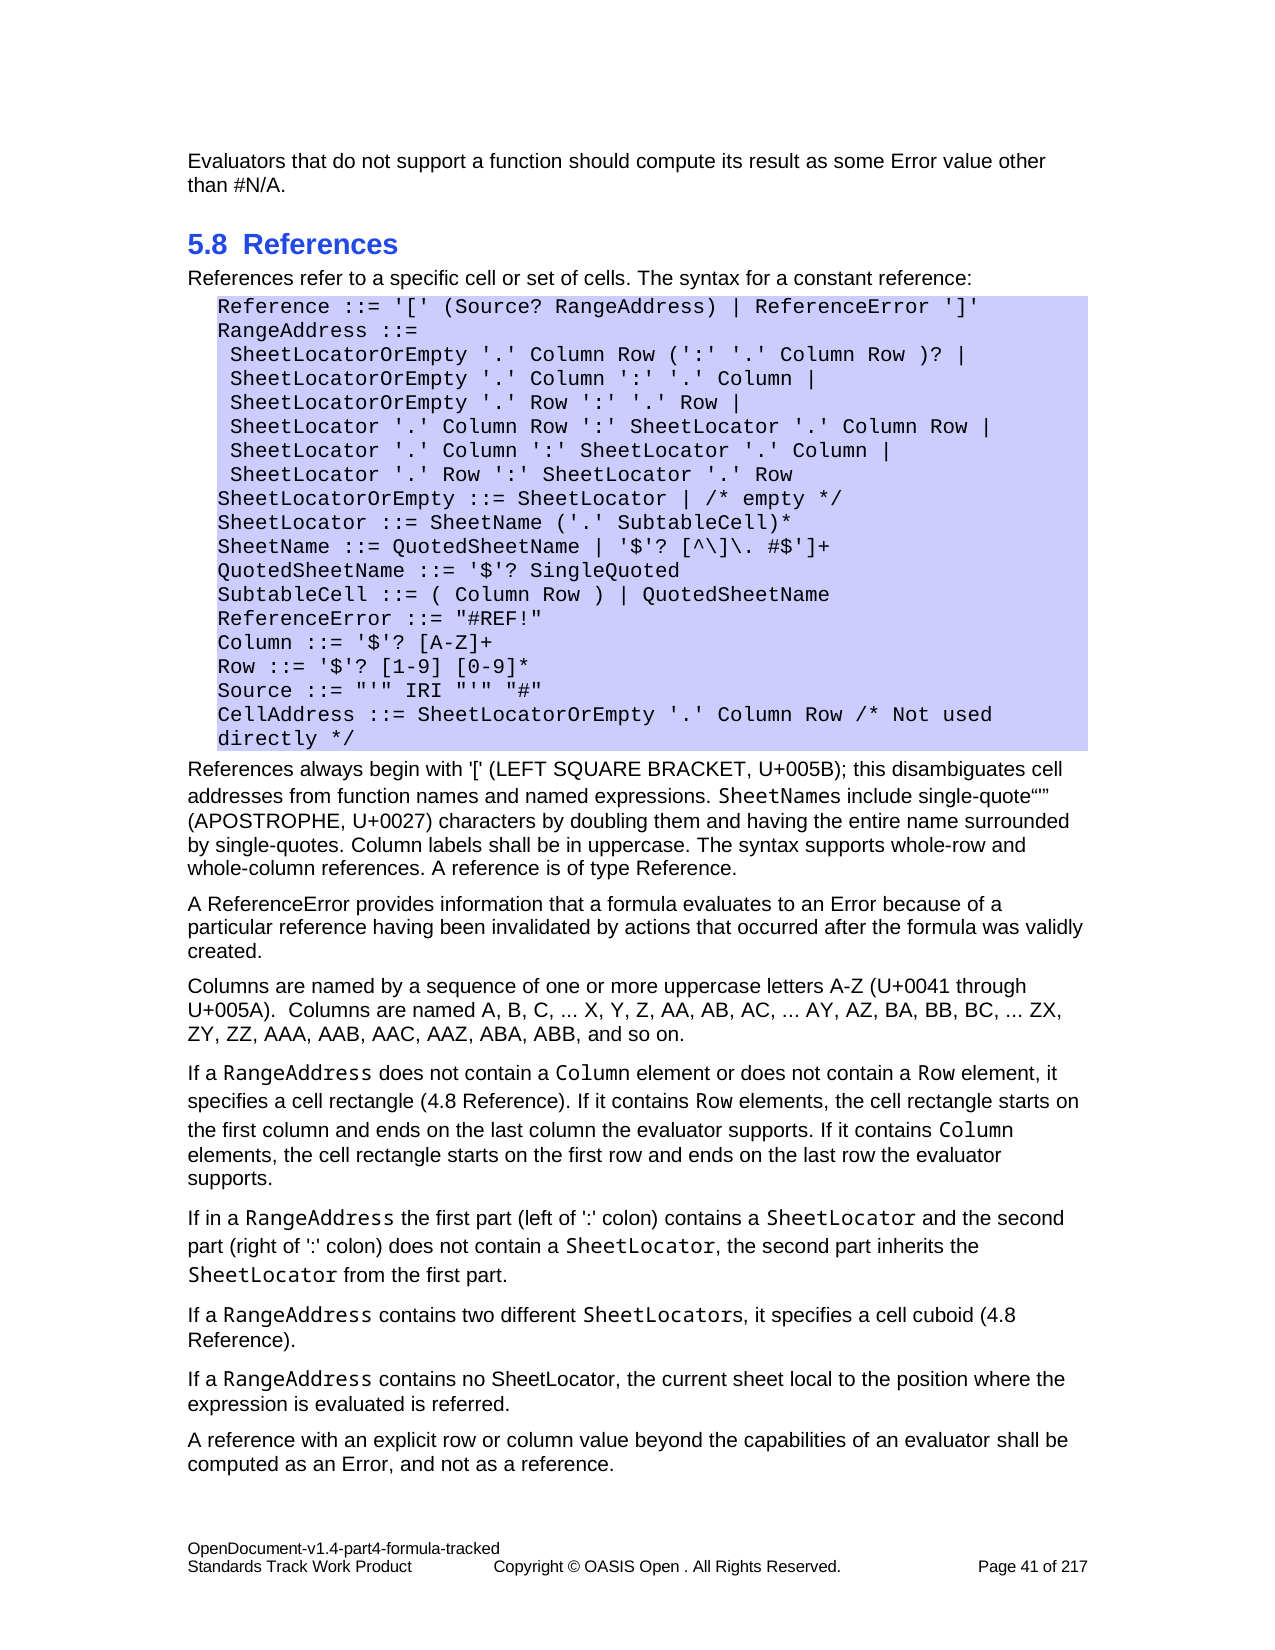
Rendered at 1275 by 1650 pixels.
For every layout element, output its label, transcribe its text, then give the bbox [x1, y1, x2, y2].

text SheetLocatorOrEmpty ::= SheetLocator | /* empty */ [217, 488, 1088, 512]
text If a RangeAddress contains no SheetLocator, the current sheet local to the position where the expression is evaluated is referred. [187, 1364, 1088, 1416]
text CellAddress ::= SheetLocatorOrEmpty '.' Column Row /* Not used directly */ [217, 703, 1088, 751]
text Reference ::= '[' (Source? RangeAddress) | ReferenceError ']' [217, 296, 1088, 320]
text Row ::= '$'? [1-9] [0-9]* [217, 656, 1088, 679]
text If a RangeAddress contains two different SheetLocators, it specifies a cell cuboid (4.8 Reference). [187, 1300, 1088, 1352]
text Source ::= "'" IRI "'" "#" [217, 679, 1088, 703]
text SheetName ::= QuotedSheetName | '$'? [^\]\. #$']+ [217, 536, 1088, 560]
text SubtableCell ::= ( Column Row ) | QuotedSheetName [217, 584, 1088, 608]
subtitle References [187, 228, 1088, 261]
text If in a RangeAddress the first part (left of ':' colon) contains a SheetLocator and the second part (right of ':' colon) does not contain a SheetLocator, the second part inherits the SheetLocator from the first part. [187, 1202, 1088, 1288]
text SheetLocator ::= SheetName ('.' SubtableCell)* [217, 512, 1088, 536]
text Column ::= '$'? [A-Z]+ [217, 632, 1088, 656]
text References always begin with '[' (LEFT SQUARE BRACKET, U+005B); this disambiguates cell addresses from function names and named expressions. SheetNames include single-quote“'” (APOSTROPHE, U+0027) characters by doubling them and having the entire name surrounded by single-quotes. Column labels shall be in uppercase. The syntax supports whole-row and whole-column references. A reference is of type Reference. [187, 757, 1088, 880]
text References refer to a specific cell or set of cells. The syntax for a constant reference: [187, 267, 1088, 290]
text A ReferenceError provides information that a formula evaluates to an Error because of a particular reference having been invalidated by actions that occurred after the formula was validly created. [187, 892, 1088, 963]
text Evaluators that do not support a function should compute its result as some Error value other than #N/A. [187, 150, 1088, 197]
text RangeAddress ::= SheetLocatorOrEmpty '.' Column Row (':' '.' Column Row )? | SheetLocatorOrEmpty '.' Column ':' '.' Column | SheetLocatorOrEmpty '.' Row ':' '.' Row | SheetLocator '.' Column Row ':' SheetLocator '.' Column Row | SheetLocator '.' Column ':' SheetLocator '.' Column | SheetLocator '.' Row ':' SheetLocator '.' Row [217, 320, 1088, 488]
text If a RangeAddress does not contain a Column element or does not contain a Row element, it specifies a cell rectangle (4.8 Reference). If it contains Row elements, the cell rectangle starts on the first column and ends on the last column the evaluator supports. If it contains Column elements, the cell rectangle starts on the first row and ends on the last row the evaluator supports. [187, 1058, 1088, 1190]
text A reference with an explicit row or column value beyond the capabilities of an evaluator shall be computed as an Error, and not as a reference. [187, 1428, 1088, 1476]
text Columns are named by a sequence of one or more uppercase letters A-Z (U+0041 through U+005A). Columns are named A, B, C, ... X, Y, Z, AA, AB, AC, ... AY, AZ, BA, BB, BC, ... ZX, ZY, ZZ, AAA, AAB, AAC, AAZ, ABA, ABB, and so on. [187, 975, 1088, 1046]
text QuotedSheetName ::= '$'? SingleQuoted [217, 560, 1088, 584]
text ReferenceError ::= "#REF!" [217, 608, 1088, 632]
